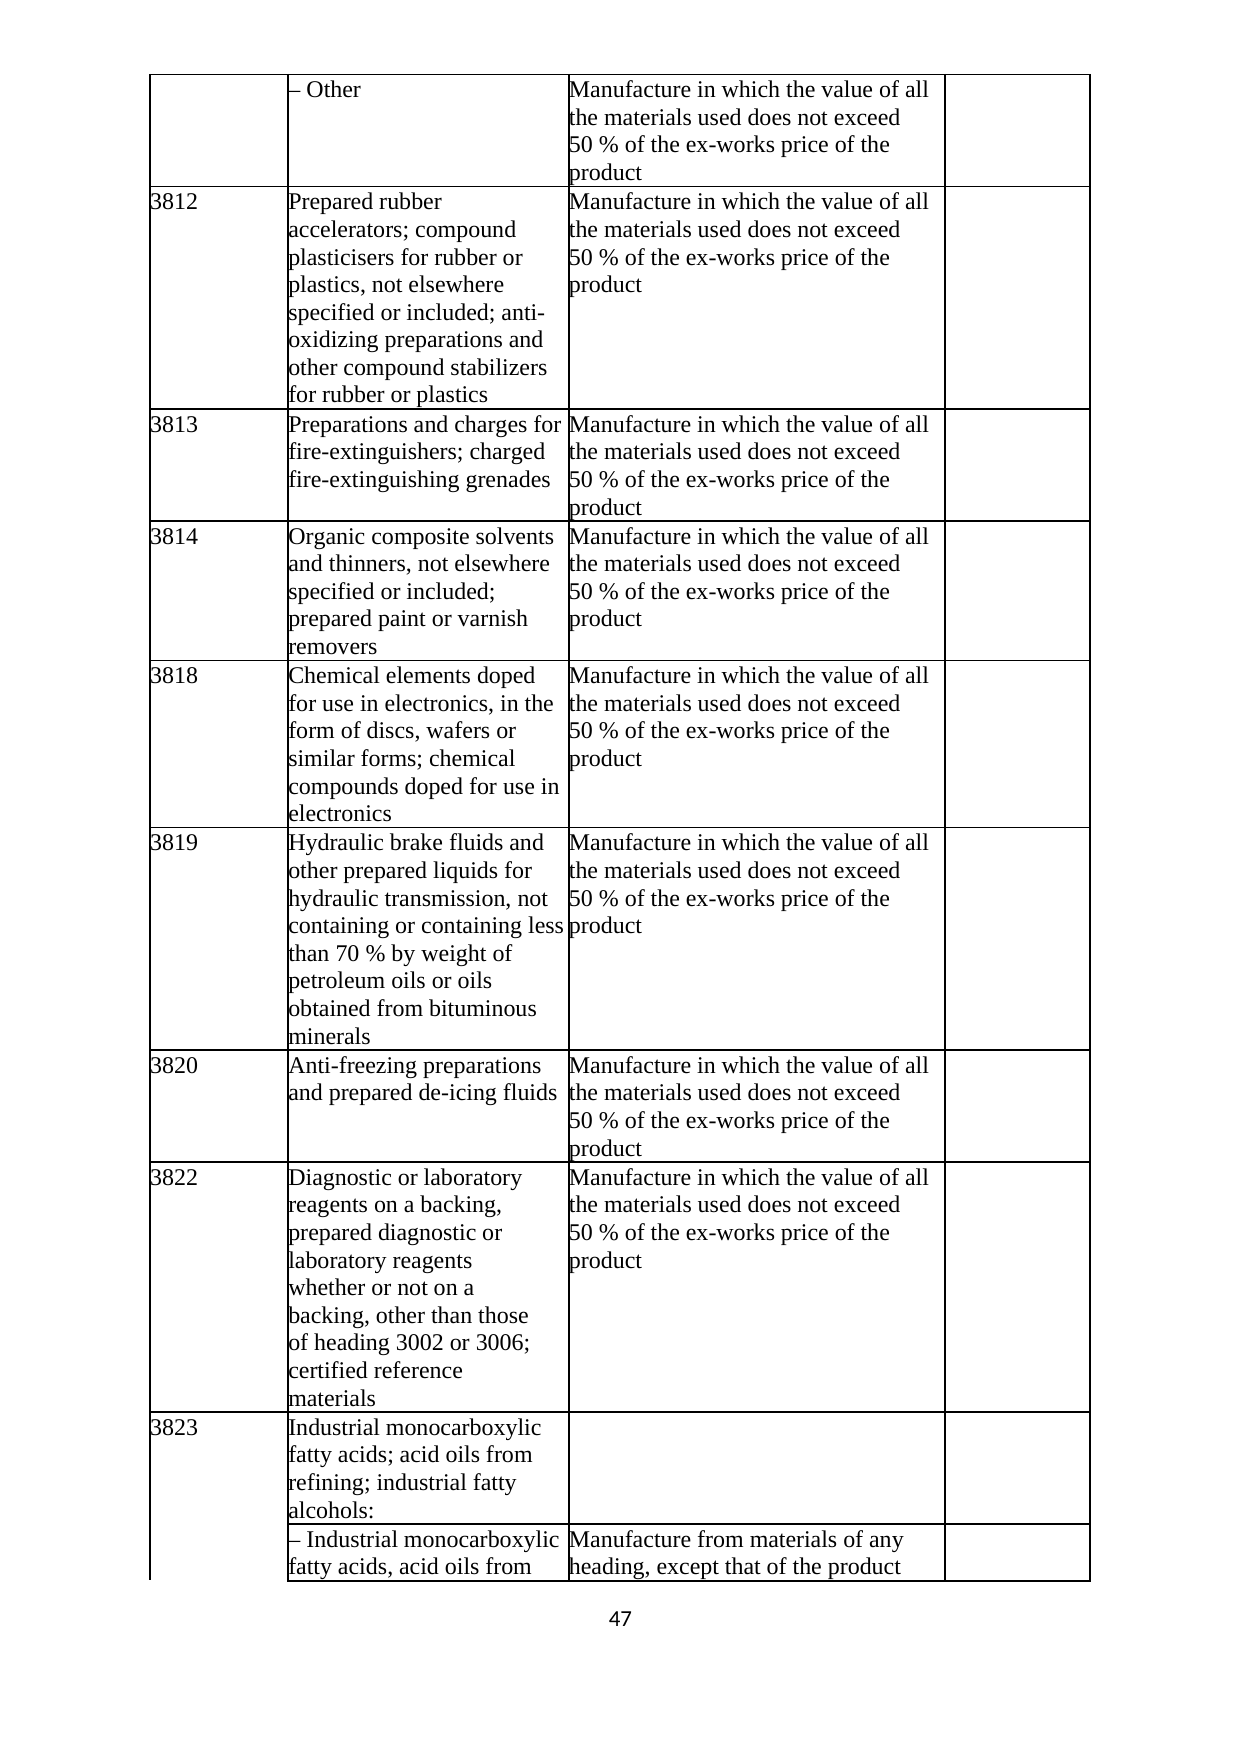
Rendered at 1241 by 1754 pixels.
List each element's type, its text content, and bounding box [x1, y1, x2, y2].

table_cell Manufacture in which the value of all the materials used does not exceed 50 % of the ex-works price of the product [570, 661, 944, 827]
table_cell Industrial monocarboxylic fatty acids; acid oils from refining; industrial fatty alcohols: [289, 1413, 568, 1523]
table_cell [946, 410, 1089, 520]
table_cell [946, 1413, 1089, 1523]
table_cell Manufacture in which the value of all the materials used does not exceed 50 % of the ex-works price of the product [570, 75, 944, 186]
table_cell [946, 661, 1089, 827]
table_cell [570, 1413, 944, 1523]
table_cell – Other [289, 75, 568, 186]
table_cell 3822 [151, 1163, 287, 1411]
table_cell [151, 75, 287, 186]
table_cell 3814 [151, 522, 287, 660]
table_cell [946, 1163, 1089, 1411]
table_cell Manufacture in which the value of all the materials used does not exceed 50 % of the ex-works price of the product [570, 828, 944, 1049]
table_cell [946, 1051, 1089, 1161]
table_cell 3818 [151, 661, 287, 827]
table_cell 3812 [151, 187, 287, 408]
table_cell Diagnostic or laboratory reagents on a backing, prepared diagnostic or laboratory reagents whether or not on a backing, other than those of heading 3002 or 3006; certified reference materials [289, 1163, 568, 1411]
table_cell Manufacture in which the value of all the materials used does not exceed 50 % of the ex-works price of the product [570, 1051, 944, 1161]
table_cell Manufacture in which the value of all the materials used does not exceed 50 % of the ex-works price of the product [570, 410, 944, 520]
table_cell Preparations and charges for fire-extinguishers; charged fire-extinguishing grenades [289, 410, 568, 520]
table_cell – Industrial monocarboxylic fatty acids, acid oils from [289, 1525, 568, 1580]
table_cell 3819 [151, 828, 287, 1049]
table_cell 3813 [151, 410, 287, 520]
table_cell Manufacture in which the value of all the materials used does not exceed 50 % of the ex-works price of the product [570, 522, 944, 660]
table_cell [946, 828, 1089, 1049]
table_cell Organic composite solvents and thinners, not elsewhere specified or included; prepared paint or varnish removers [289, 522, 568, 660]
table_cell [946, 187, 1089, 408]
table_cell [946, 522, 1089, 660]
table_cell Manufacture in which the value of all the materials used does not exceed 50 % of the ex-works price of the product [570, 187, 944, 408]
table_cell 3820 [151, 1051, 287, 1161]
table_cell Prepared rubber accelerators; compound plasticisers for rubber or plastics, not elsewhere specified or included; anti-oxidizing preparations and other compound stabilizers for rubber or plastics [289, 187, 568, 408]
table_cell Hydraulic brake fluids and other prepared liquids for hydraulic transmission, not containing or containing less than 70 % by weight of petroleum oils or oils obtained from bituminous minerals [289, 828, 568, 1049]
table_cell Chemical elements doped for use in electronics, in the form of discs, wafers or similar forms; chemical compounds doped for use in electronics [289, 661, 568, 827]
table_cell 3823 [151, 1413, 287, 1580]
table_cell Manufacture from materials of any heading, except that of the product [570, 1525, 944, 1580]
table_cell Anti-freezing preparations and prepared de-icing fluids [289, 1051, 568, 1161]
table_cell Manufacture in which the value of all the materials used does not exceed 50 % of the ex-works price of the product [570, 1163, 944, 1411]
table_cell [946, 1525, 1089, 1580]
table_cell [946, 75, 1089, 186]
